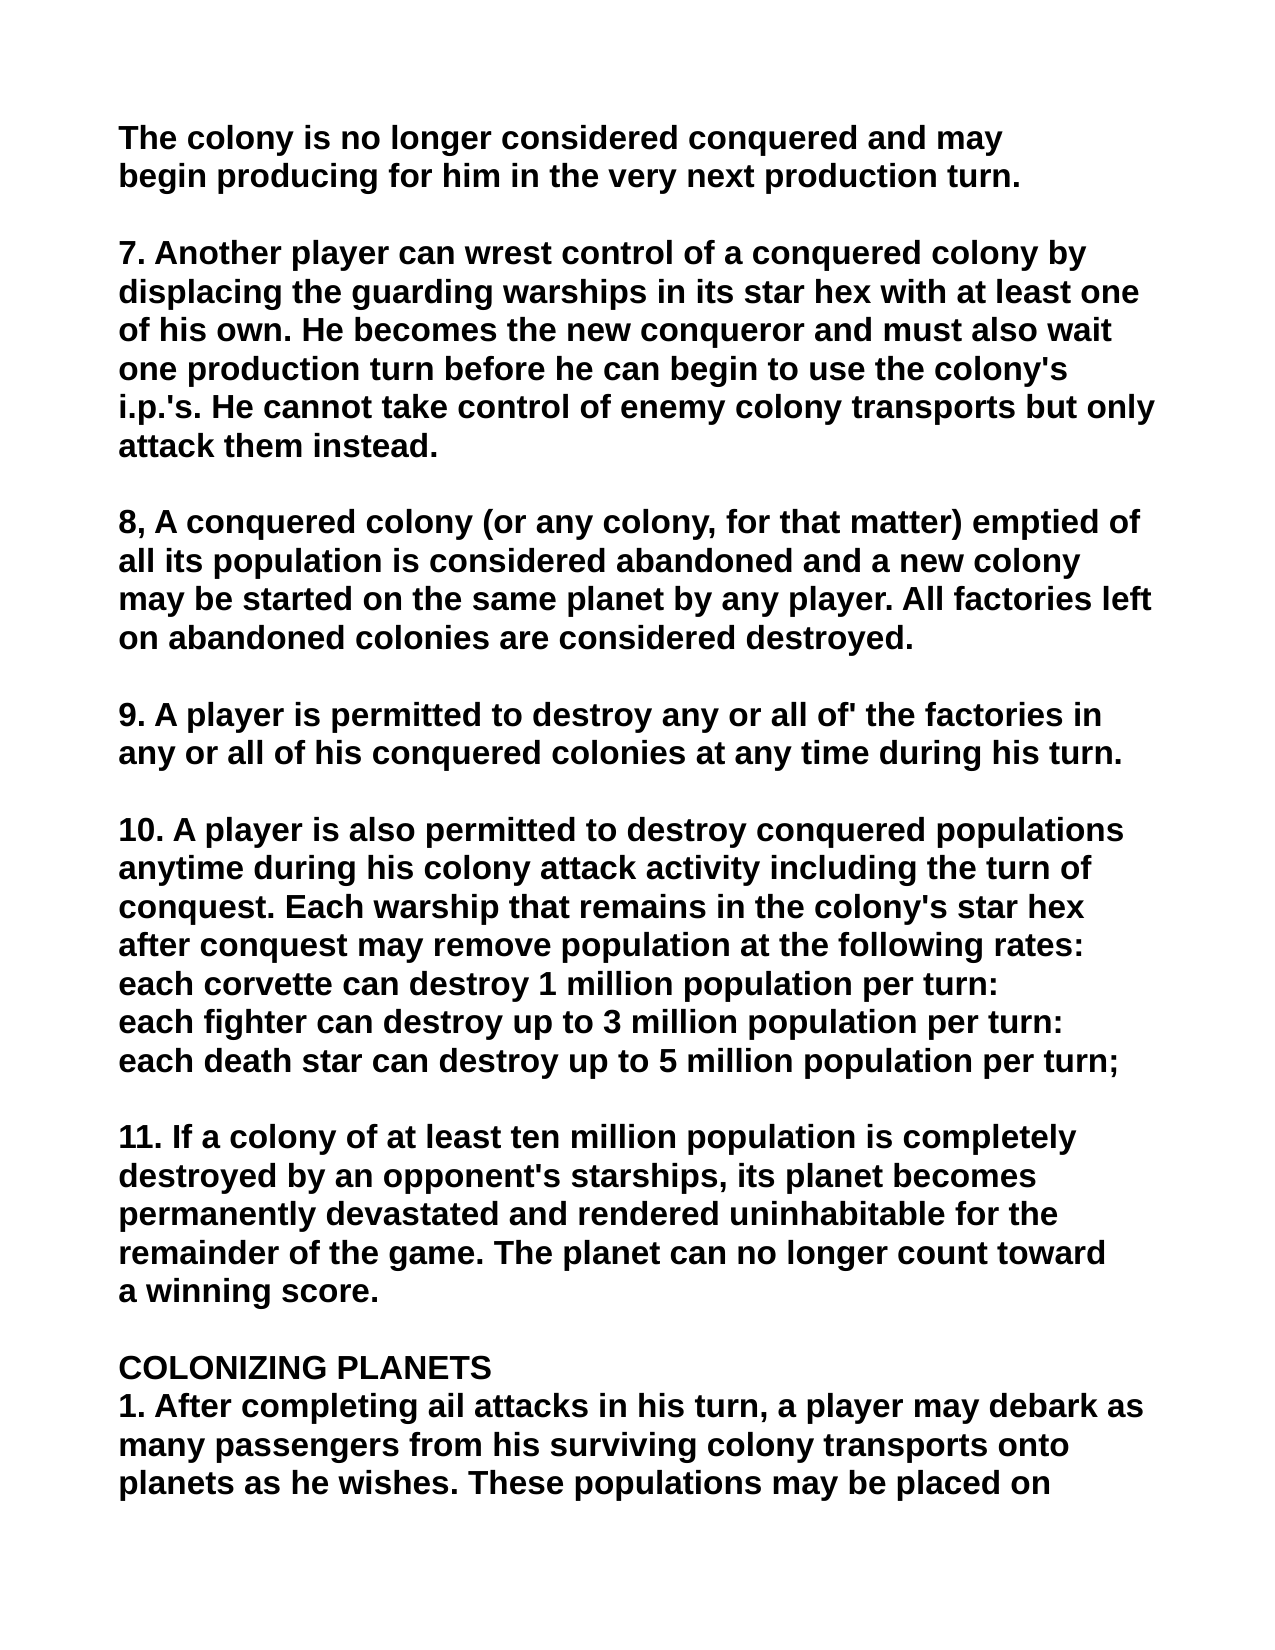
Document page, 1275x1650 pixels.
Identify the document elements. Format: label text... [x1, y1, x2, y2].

text COLONIZING PLANETS [118, 1348, 1157, 1387]
text each fighter can destroy up to 3 million population per turn: [118, 1002, 1157, 1041]
text 7. Another player can wrest control of a conquered colony by displacing the guarding warships in its star hex with at least one of his own. He becomes the new conqueror and must also wait [118, 233, 1157, 349]
text 8, A conquered colony (or any colony, for that matter) emptied of all its population is considered abandoned and a new colony may be started on the same planet by any player. All factories left [118, 502, 1157, 618]
text each corvette can destroy 1 million population per turn: [118, 964, 1157, 1002]
text a winning score. [118, 1271, 1157, 1310]
text 9. A player is permitted to destroy any or all of' the factories in any or all of his conquered colonies at any time during his turn. [118, 695, 1157, 772]
text 1. After completing ail attacks in his turn, a player may debark as many passengers from his surviving colony transports onto planets as he wishes. These populations may be placed on [118, 1387, 1157, 1502]
text begin producing for him in the very next production turn. [118, 157, 1157, 195]
text each death star can destroy up to 5 million population per turn; [118, 1041, 1157, 1079]
text one production turn before he can begin to use the colony's i.p.'s. He cannot take control of enemy colony transports but only attack them instead. [118, 349, 1157, 464]
text 11. If a colony of at least ten million population is completely destroyed by an opponent's starships, its planet becomes permanently devastated and rendered uninhabitable for the remainder of the game. The planet can no longer count toward [118, 1117, 1157, 1271]
text on abandoned colonies are considered destroyed. [118, 618, 1157, 656]
text 10. A player is also permitted to destroy conquered populations anytime during his colony attack activity including the turn of conquest. Each warship that remains in the colony's star hex after conquest may remove population at the following rates: [118, 810, 1157, 964]
text The colony is no longer considered conquered and may [118, 118, 1157, 157]
